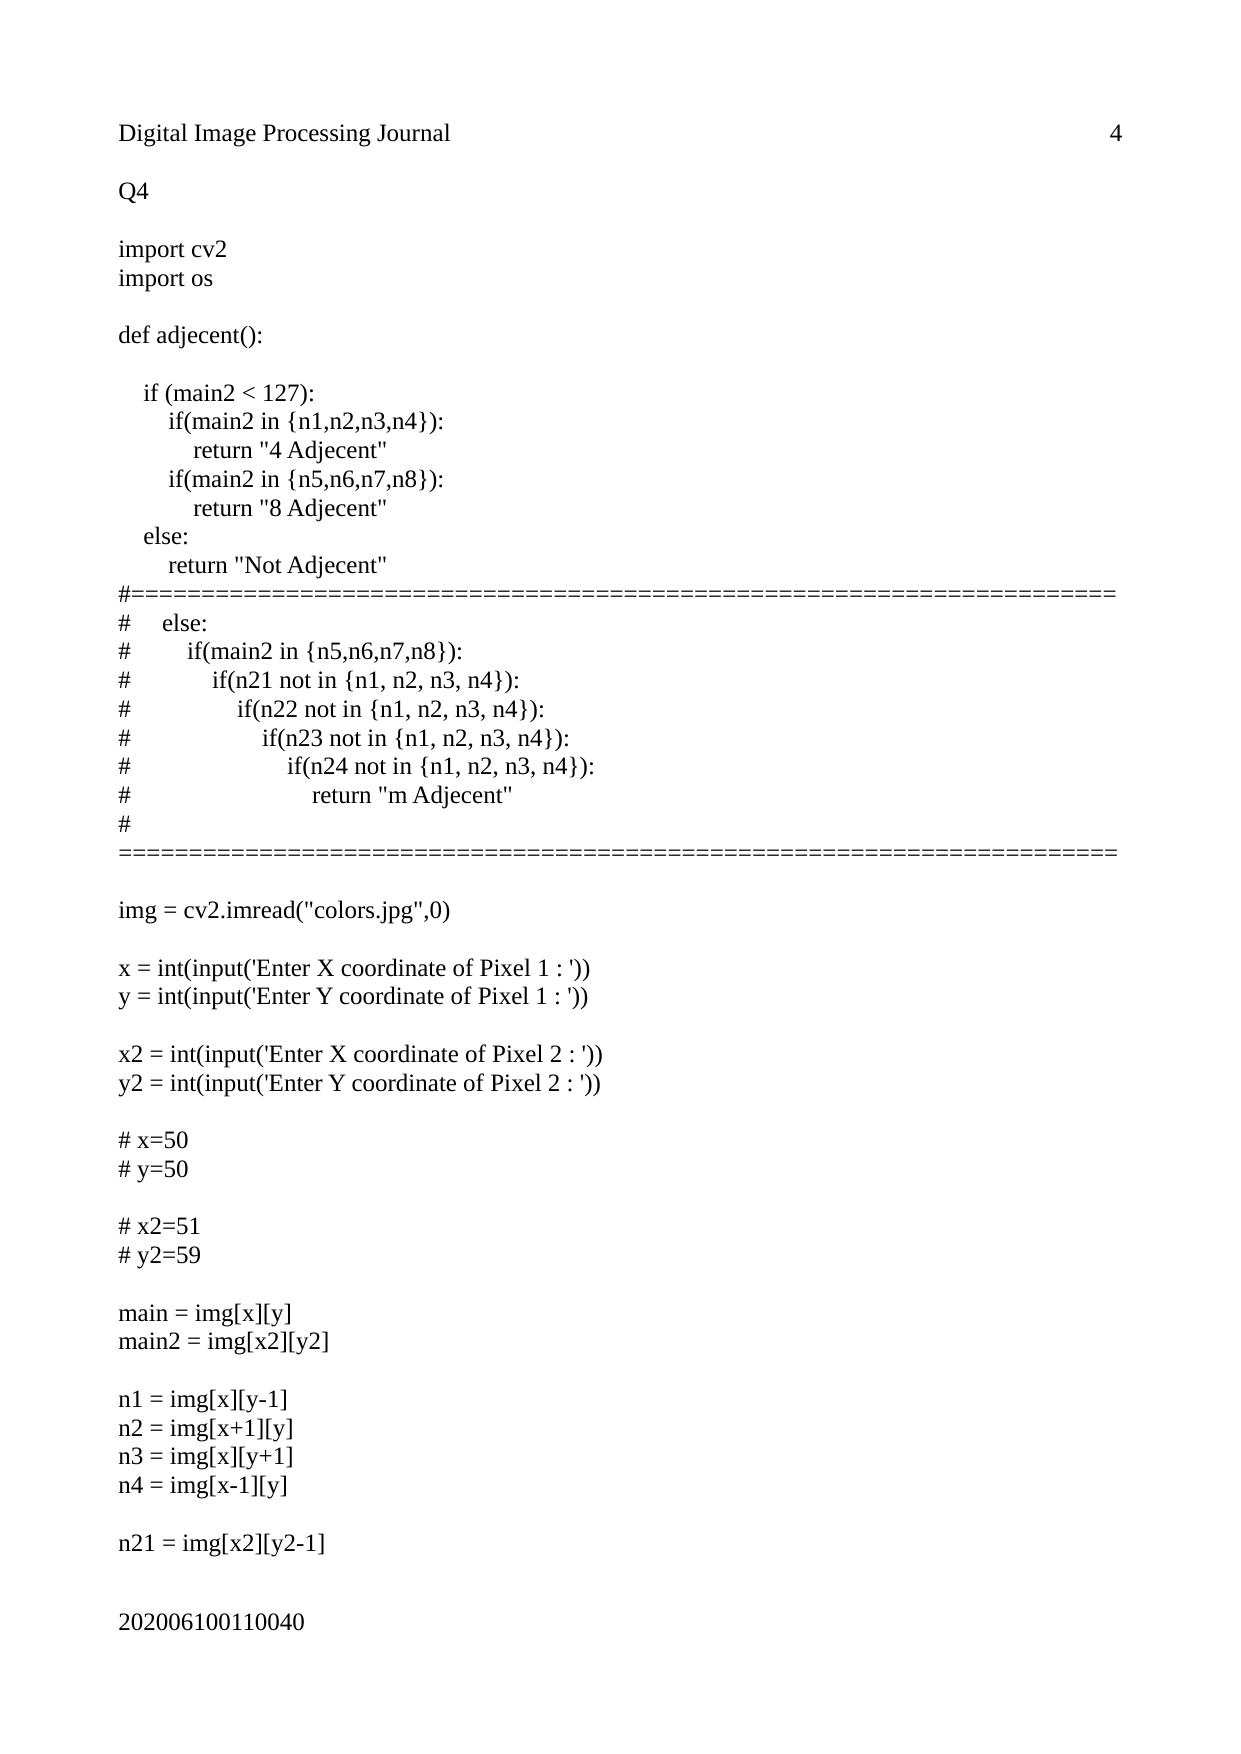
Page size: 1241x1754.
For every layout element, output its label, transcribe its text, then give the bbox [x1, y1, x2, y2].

text n2 = img[x+1][y] [118, 1413, 1122, 1441]
text return "Not Adjecent" [118, 550, 1122, 579]
text # ======================================================================= [118, 809, 1122, 866]
text if (main2 < 127): [118, 378, 1122, 406]
text # if(n24 not in {n1, n2, n3, n4}): [118, 751, 1122, 780]
text n3 = img[x][y+1] [118, 1441, 1122, 1470]
text # if(n21 not in {n1, n2, n3, n4}): [118, 665, 1122, 694]
text main = img[x][y] [118, 1298, 1122, 1326]
text main2 = img[x2][y2] [118, 1326, 1122, 1355]
text else: [118, 521, 1122, 550]
text # if(main2 in {n5,n6,n7,n8}): [118, 636, 1122, 665]
text y = int(input('Enter Y coordinate of Pixel 1 : ')) [118, 981, 1122, 1010]
text # x=50 [118, 1125, 1122, 1154]
text # x2=51 [118, 1211, 1122, 1240]
text Q4 [118, 176, 1122, 205]
text img = cv2.imread("colors.jpg",0) [118, 895, 1122, 924]
text n21 = img[x2][y2-1] [118, 1528, 1122, 1556]
text n4 = img[x-1][y] [118, 1470, 1122, 1499]
text #====================================================================== [118, 579, 1122, 608]
text # y2=59 [118, 1240, 1122, 1269]
text return "4 Adjecent" [118, 435, 1122, 464]
text return "8 Adjecent" [118, 493, 1122, 521]
text if(main2 in {n1,n2,n3,n4}): [118, 406, 1122, 435]
text x2 = int(input('Enter X coordinate of Pixel 2 : ')) [118, 1039, 1122, 1068]
text # y=50 [118, 1154, 1122, 1183]
text y2 = int(input('Enter Y coordinate of Pixel 2 : ')) [118, 1068, 1122, 1096]
text x = int(input('Enter X coordinate of Pixel 1 : ')) [118, 953, 1122, 981]
text # if(n22 not in {n1, n2, n3, n4}): [118, 694, 1122, 723]
text # if(n23 not in {n1, n2, n3, n4}): [118, 723, 1122, 751]
text import os [118, 263, 1122, 291]
text if(main2 in {n5,n6,n7,n8}): [118, 464, 1122, 493]
text import cv2 [118, 234, 1122, 263]
text n1 = img[x][y-1] [118, 1384, 1122, 1413]
text def adjecent(): [118, 320, 1122, 349]
text # else: [118, 608, 1122, 636]
text # return "m Adjecent" [118, 780, 1122, 809]
